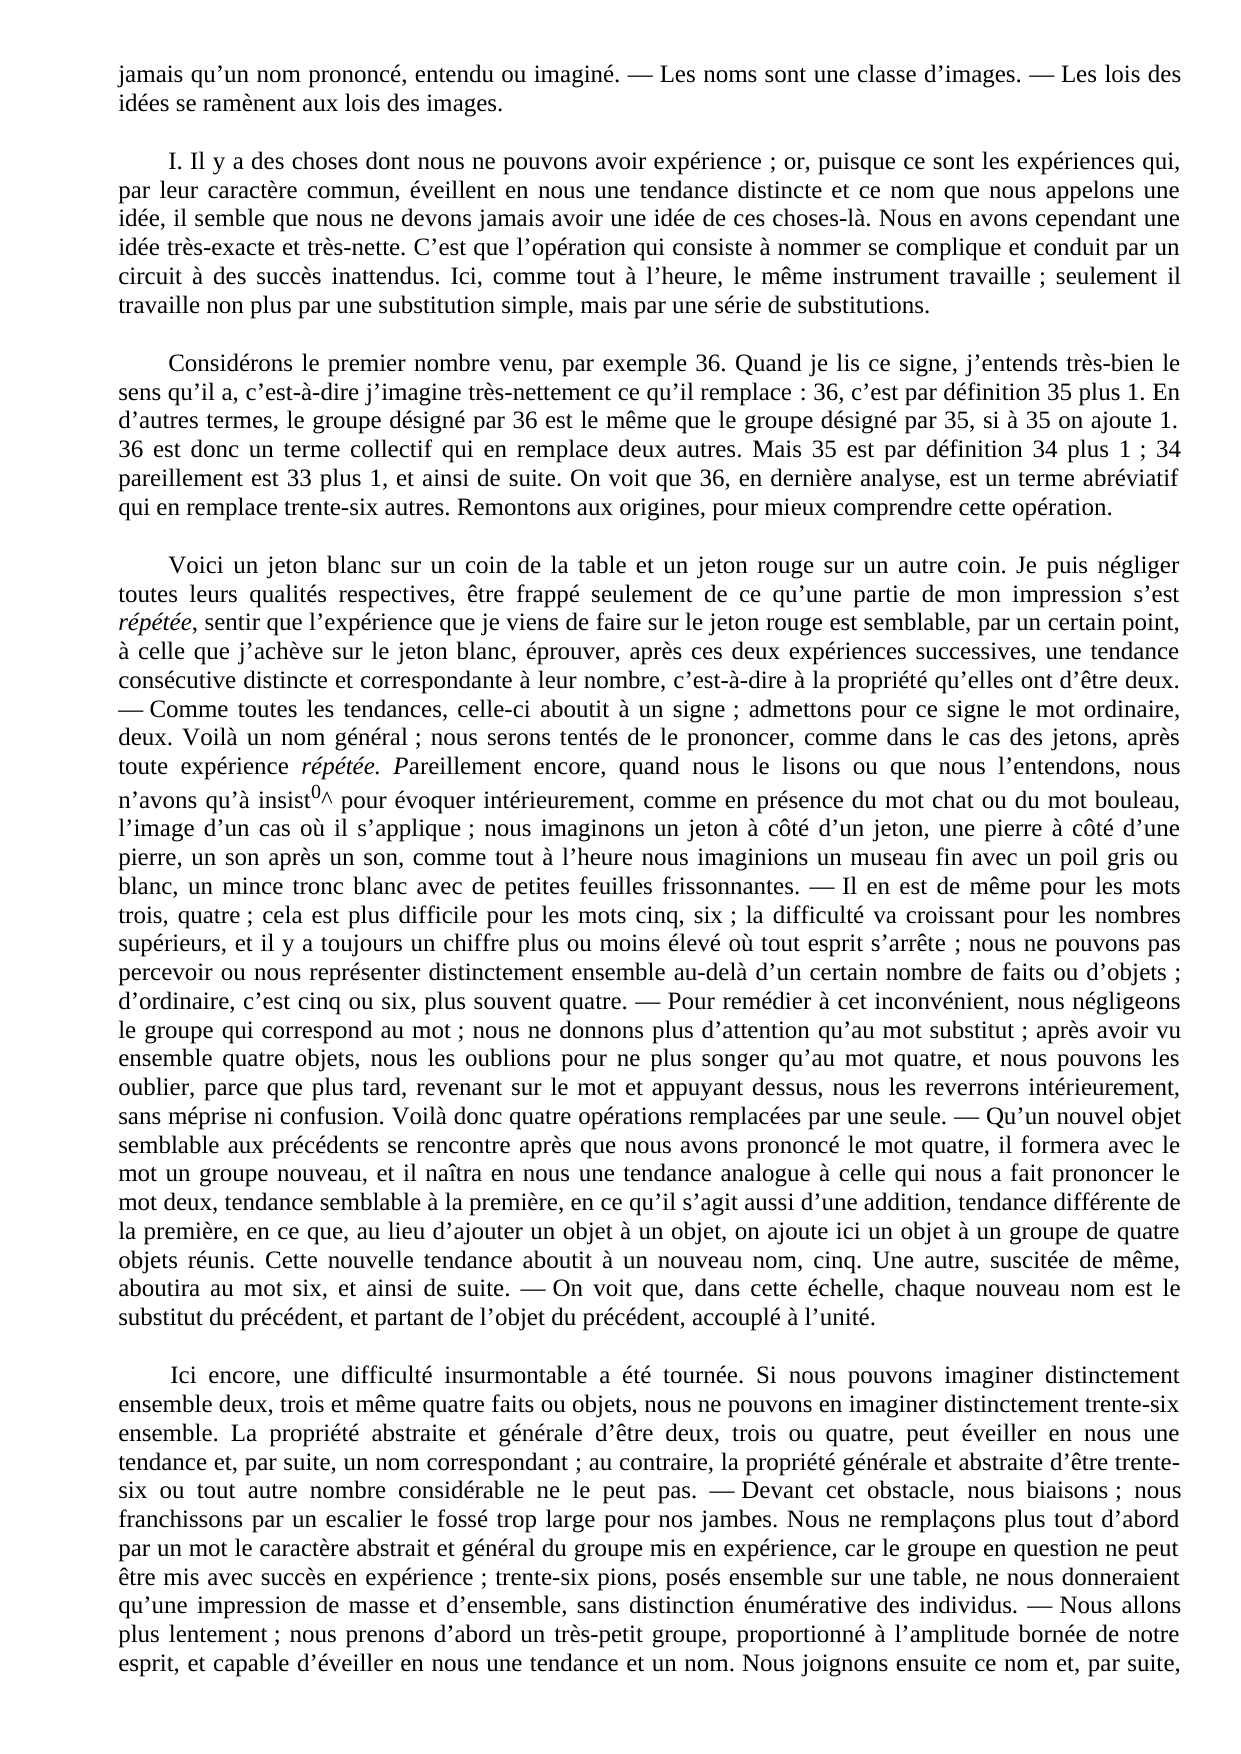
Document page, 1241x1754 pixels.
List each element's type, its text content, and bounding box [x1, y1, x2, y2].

text jamais qu’un nom prononcé, entendu ou imaginé. — Les noms sont une classe d’images. — Les lois des idées se ramènent aux lois des images. [118, 59, 1181, 117]
text I. Il y a des choses dont nous ne pouvons avoir expérience ; or, puisque ce sont les expériences qui, par leur caractère commun, éveillent en nous une tendance distincte et ce nom que nous appelons une idée, il semble que nous ne devons jamais avoir une idée de ces choses-là. Nous en avons cependant une idée très-exacte et très-nette. C’est que l’opération qui consiste à nommer se complique et conduit par un circuit à des succès inattendus. Ici, comme tout à l’heure, le même instrument travaille ; seulement il travaille non plus par une substitution simple, mais par une série de substitutions. [118, 146, 1181, 318]
text Ici encore, une difficulté insurmontable a été tournée. Si nous pouvons imaginer distinctement ensemble deux, trois et même quatre faits ou objets, nous ne pouvons en imaginer distinctement trente-six ensemble. La propriété abstraite et générale d’être deux, trois ou quatre, peut éveiller en nous une tendance et, par suite, un nom correspondant ; au contraire, la propriété générale et abstraite d’être trente-six ou tout autre nombre considérable ne le peut pas. — Devant cet obstacle, nous biaisons ; nous franchissons par un escalier le fossé trop large pour nos jambes. Nous ne remplaçons plus tout d’abord par un mot le caractère abstrait et général du groupe mis en expérience, car le groupe en question ne peut être mis avec succès en expérience ; trente-six pions, posés ensemble sur une table, ne nous donneraient qu’une impression de masse et d’ensemble, sans distinction énumérative des individus. — Nous allons plus lentement ; nous prenons d’abord un très-petit groupe, proportionné à l’amplitude bornée de notre esprit, et capable d’éveiller en nous une tendance et un nom. Nous joignons ensuite ce nom et, par suite, [118, 1361, 1181, 1677]
text Voici un jeton blanc sur un coin de la table et un jeton rouge sur un autre coin. Je puis négliger toutes leurs qualités respectives, être frappé seulement de ce qu’une partie de mon impression s’est répétée, sentir que l’expérience que je viens de faire sur le jeton rouge est semblable, par un certain point, à celle que j’achève sur le jeton blanc, éprouver, après ces deux expériences successives, une tendance consécutive distincte et correspondante à leur nombre, c’est-à-dire à la propriété qu’elles ont d’être deux. — Comme toutes les tendances, celle-ci aboutit à un signe ; admettons pour ce signe le mot ordinaire, deux. Voilà un nom général ; nous serons tentés de le prononcer, comme dans le cas des jetons, après toute expérience répétée. Pareillement encore, quand nous le lisons ou que nous l’entendons, nous n’avons qu’à insist0^ pour évoquer intérieurement, comme en présence du mot chat ou du mot bouleau, l’image d’un cas où il s’applique ; nous imaginons un jeton à côté d’un jeton, une pierre à côté d’une pierre, un son après un son, comme tout à l’heure nous imaginions un museau fin avec un poil gris ou blanc, un mince tronc blanc avec de petites feuilles frissonnantes. — Il en est de même pour les mots trois, quatre ; cela est plus difficile pour les mots cinq, six ; la difficulté va croissant pour les nombres supérieurs, et il y a toujours un chiffre plus ou moins élevé où tout esprit s’arrête ; nous ne pouvons pas percevoir ou nous représenter distinctement ensemble au-delà d’un certain nombre de faits ou d’objets ; d’ordinaire, c’est cinq ou six, plus souvent quatre. — Pour remédier à cet inconvénient, nous négligeons le groupe qui correspond au mot ; nous ne donnons plus d’attention qu’au mot substitut ; après avoir vu ensemble quatre objets, nous les oublions pour ne plus songer qu’au mot quatre, et nous pouvons les oublier, parce que plus tard, revenant sur le mot et appuyant dessus, nous les reverrons intérieurement, sans méprise ni confusion. Voilà donc quatre opérations remplacées par une seule. — Qu’un nouvel objet semblable aux précédents se rencontre après que nous avons prononcé le mot quatre, il formera avec le mot un groupe nouveau, et il naîtra en nous une tendance analogue à celle qui nous a fait prononcer le mot deux, tendance semblable à la première, en ce qu’il s’agit aussi d’une addition, tendance différente de la première, en ce que, au lieu d’ajouter un objet à un objet, on ajoute ici un objet à un groupe de quatre objets réunis. Cette nouvelle tendance aboutit à un nouveau nom, cinq. Une autre, suscitée de même, aboutira au mot six, et ainsi de suite. — On voit que, dans cette échelle, chaque nouveau nom est le substitut du précédent, et partant de l’objet du précédent, accouplé à l’unité. [118, 550, 1181, 1331]
text Considérons le premier nombre venu, par exemple 36. Quand je lis ce signe, j’entends très-bien le sens qu’il a, c’est-à-dire j’imagine très-nettement ce qu’il remplace : 36, c’est par définition 35 plus 1. En d’autres termes, le groupe désigné par 36 est le même que le groupe désigné par 35, si à 35 on ajoute 1. 36 est donc un terme collectif qui en remplace deux autres. Mais 35 est par définition 34 plus 1 ; 34 pareillement est 33 plus 1, et ainsi de suite. On voit que 36, en dernière analyse, est un terme abréviatif qui en remplace trente-six autres. Remontons aux origines, pour mieux comprendre cette opération. [118, 348, 1181, 521]
